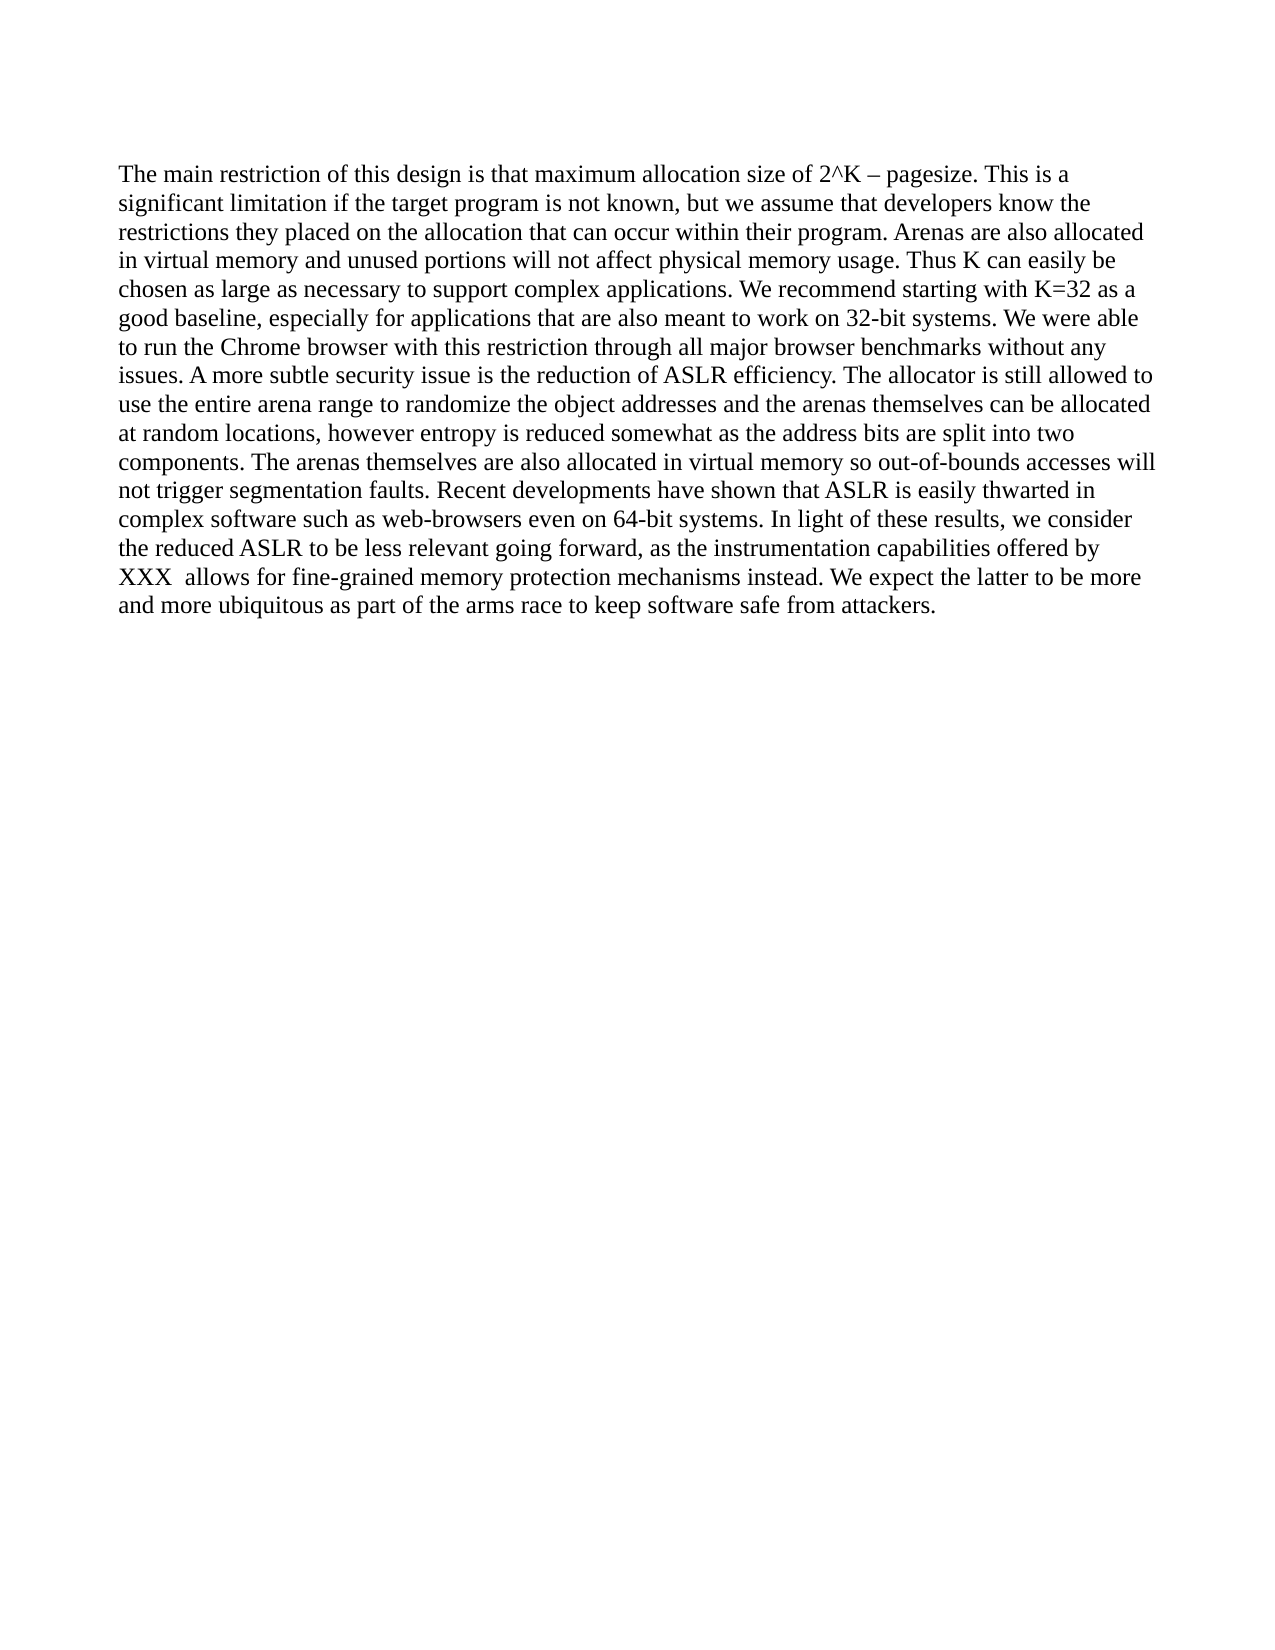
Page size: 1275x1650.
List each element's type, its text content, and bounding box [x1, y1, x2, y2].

text The main restriction of this design is that maximum allocation size of 2^K – pagesize. This is a significant limitation if the target program is not known, but we assume that developers know the restrictions they placed on the allocation that can occur within their program. Arenas are also allocated in virtual memory and unused portions will not affect physical memory usage. Thus K can easily be chosen as large as necessary to support complex applications. We recommend starting with K=32 as a good baseline, especially for applications that are also meant to work on 32-bit systems. We were able to run the Chrome browser with this restriction through all major browser benchmarks without any issues. A more subtle security issue is the reduction of ASLR efficiency. The allocator is still allowed to use the entire arena range to randomize the object addresses and the arenas themselves can be allocated at random locations, however entropy is reduced somewhat as the address bits are split into two components. The arenas themselves are also allocated in virtual memory so out-of-bounds accesses will not trigger segmentation faults. Recent developments have shown that ASLR is easily thwarted in complex software such as web-browsers even on 64-bit systems. In light of these results, we consider the reduced ASLR to be less relevant going forward, as the instrumentation capabilities offered by XXX allows for fine-grained memory protection mechanisms instead. We expect the latter to be more and more ubiquitous as part of the arms race to keep software safe from attackers. [118, 159, 1157, 619]
